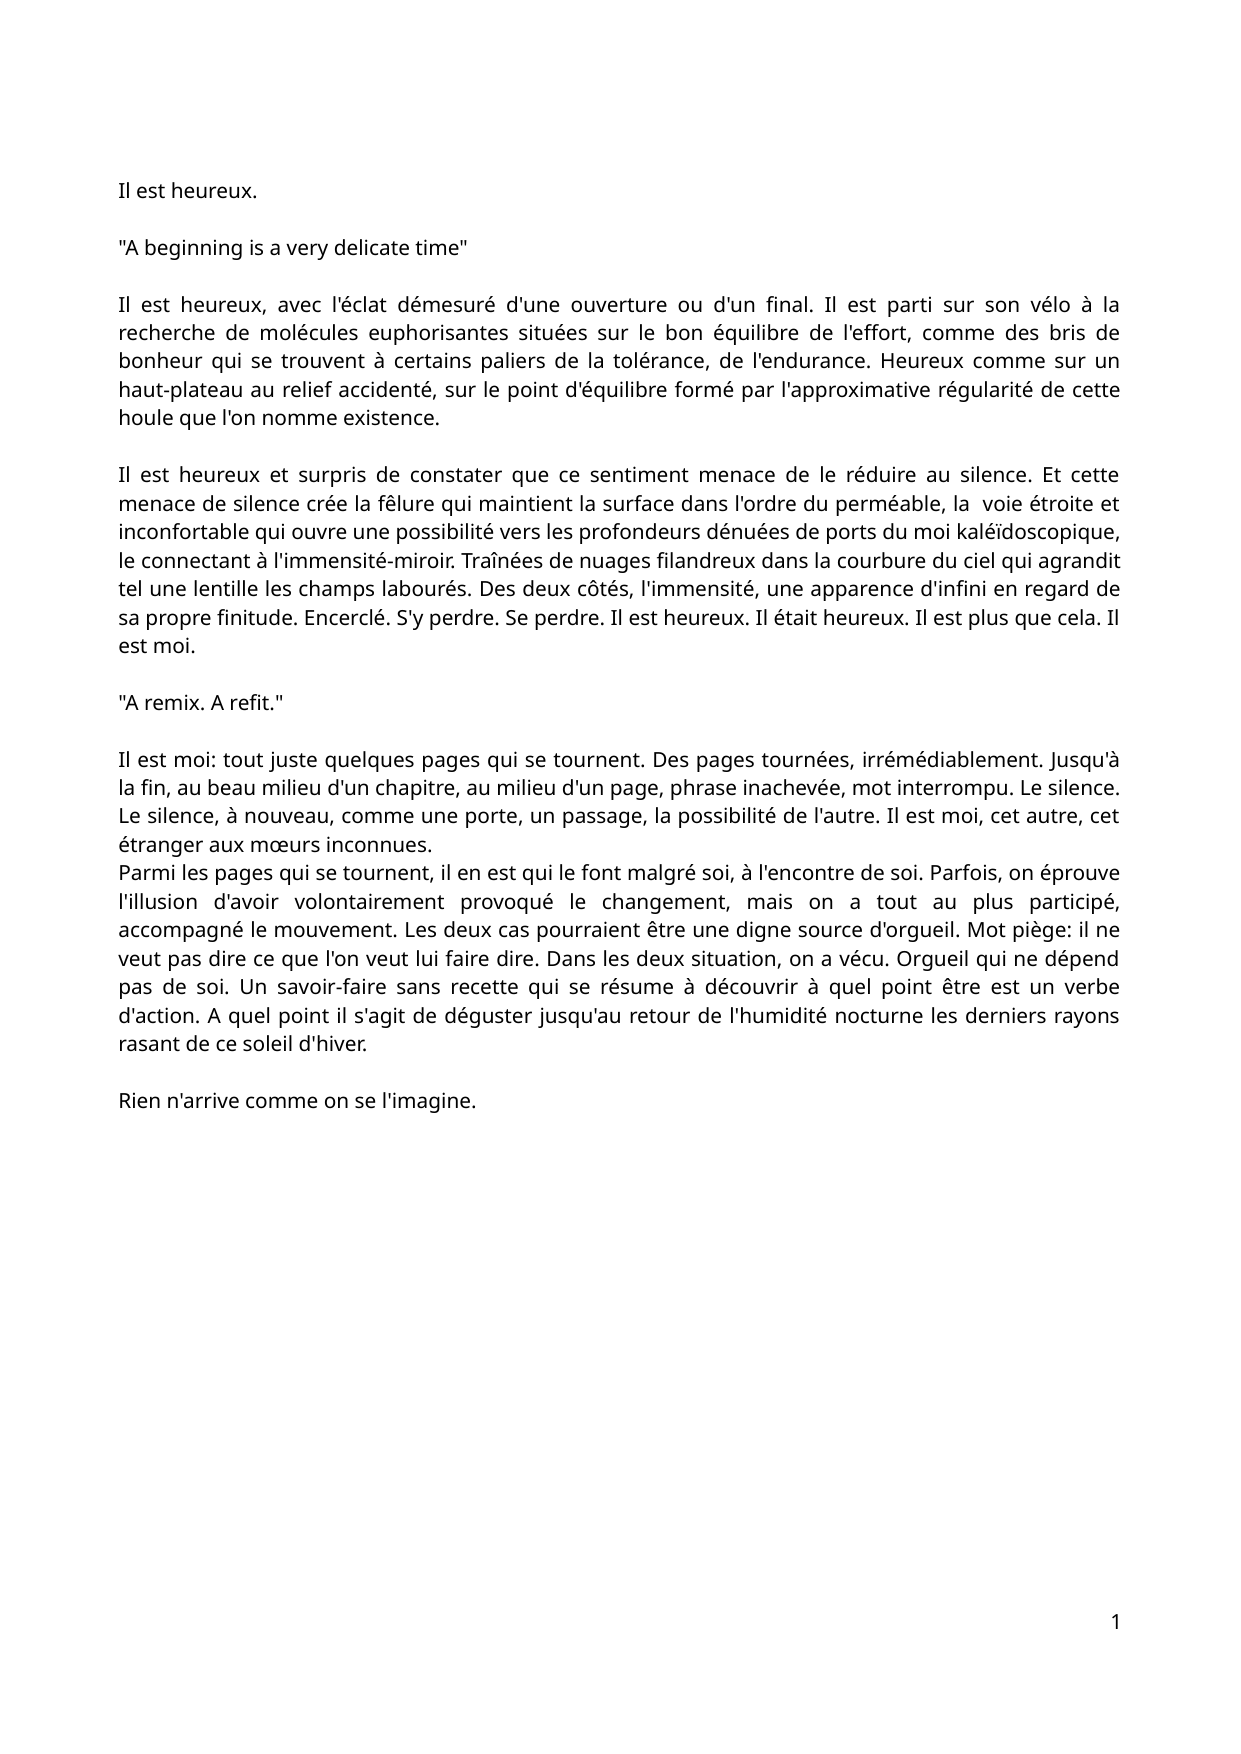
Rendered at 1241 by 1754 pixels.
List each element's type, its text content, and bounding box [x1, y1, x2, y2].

text Parmi les pages qui se tournent, il en est qui le font malgré soi, à l'encontre de soi. Parfois, on éprouve l'illusion d'avoir volontairement provoqué le changement, mais on a tout au plus participé, accompagné le mouvement. Les deux cas pourraient être une digne source d'orgueil. Mot piège: il ne veut pas dire ce que l'on veut lui faire dire. Dans les deux situation, on a vécu. Orgueil qui ne dépend pas de soi. Un savoir-faire sans recette qui se résume à découvrir à quel point être est un verbe d'action. A quel point il s'agit de déguster jusqu'au retour de l'humidité nocturne les derniers rayons rasant de ce soleil d'hiver. [118, 858, 1122, 1058]
text Rien n'arrive comme on se l'imagine. [118, 1086, 1122, 1114]
text Il est heureux et surpris de constater que ce sentiment menace de le réduire au silence. Et cette menace de silence crée la fêlure qui maintient la surface dans l'ordre du perméable, la voie étroite et inconfortable qui ouvre une possibilité vers les profondeurs dénuées de ports du moi kaléïdoscopique, le connectant à l'immensité-miroir. Traînées de nuages filandreux dans la courbure du ciel qui agrandit tel une lentille les champs labourés. Des deux côtés, l'immensité, une apparence d'infini en regard de sa propre finitude. Encerclé. S'y perdre. Se perdre. Il est heureux. Il était heureux. Il est plus que cela. Il est moi. [118, 460, 1122, 659]
text Il est heureux, avec l'éclat démesuré d'une ouverture ou d'un final. Il est parti sur son vélo à la recherche de molécules euphorisantes situées sur le bon équilibre de l'effort, comme des bris de bonheur qui se trouvent à certains paliers de la tolérance, de l'endurance. Heureux comme sur un haut-plateau au relief accidenté, sur le point d'équilibre formé par l'approximative régularité de cette houle que l'on nomme existence. [118, 290, 1122, 432]
text "A remix. A refit." [118, 688, 1122, 716]
text Il est heureux. [118, 176, 1122, 204]
text Il est moi: tout juste quelques pages qui se tournent. Des pages tournées, irrémédiablement. Jusqu'à la fin, au beau milieu d'un chapitre, au milieu d'un page, phrase inachevée, mot interrompu. Le silence. Le silence, à nouveau, comme une porte, un passage, la possibilité de l'autre. Il est moi, cet autre, cet étranger aux mœurs inconnues. [118, 745, 1122, 858]
text "A beginning is a very delicate time" [118, 233, 1122, 261]
